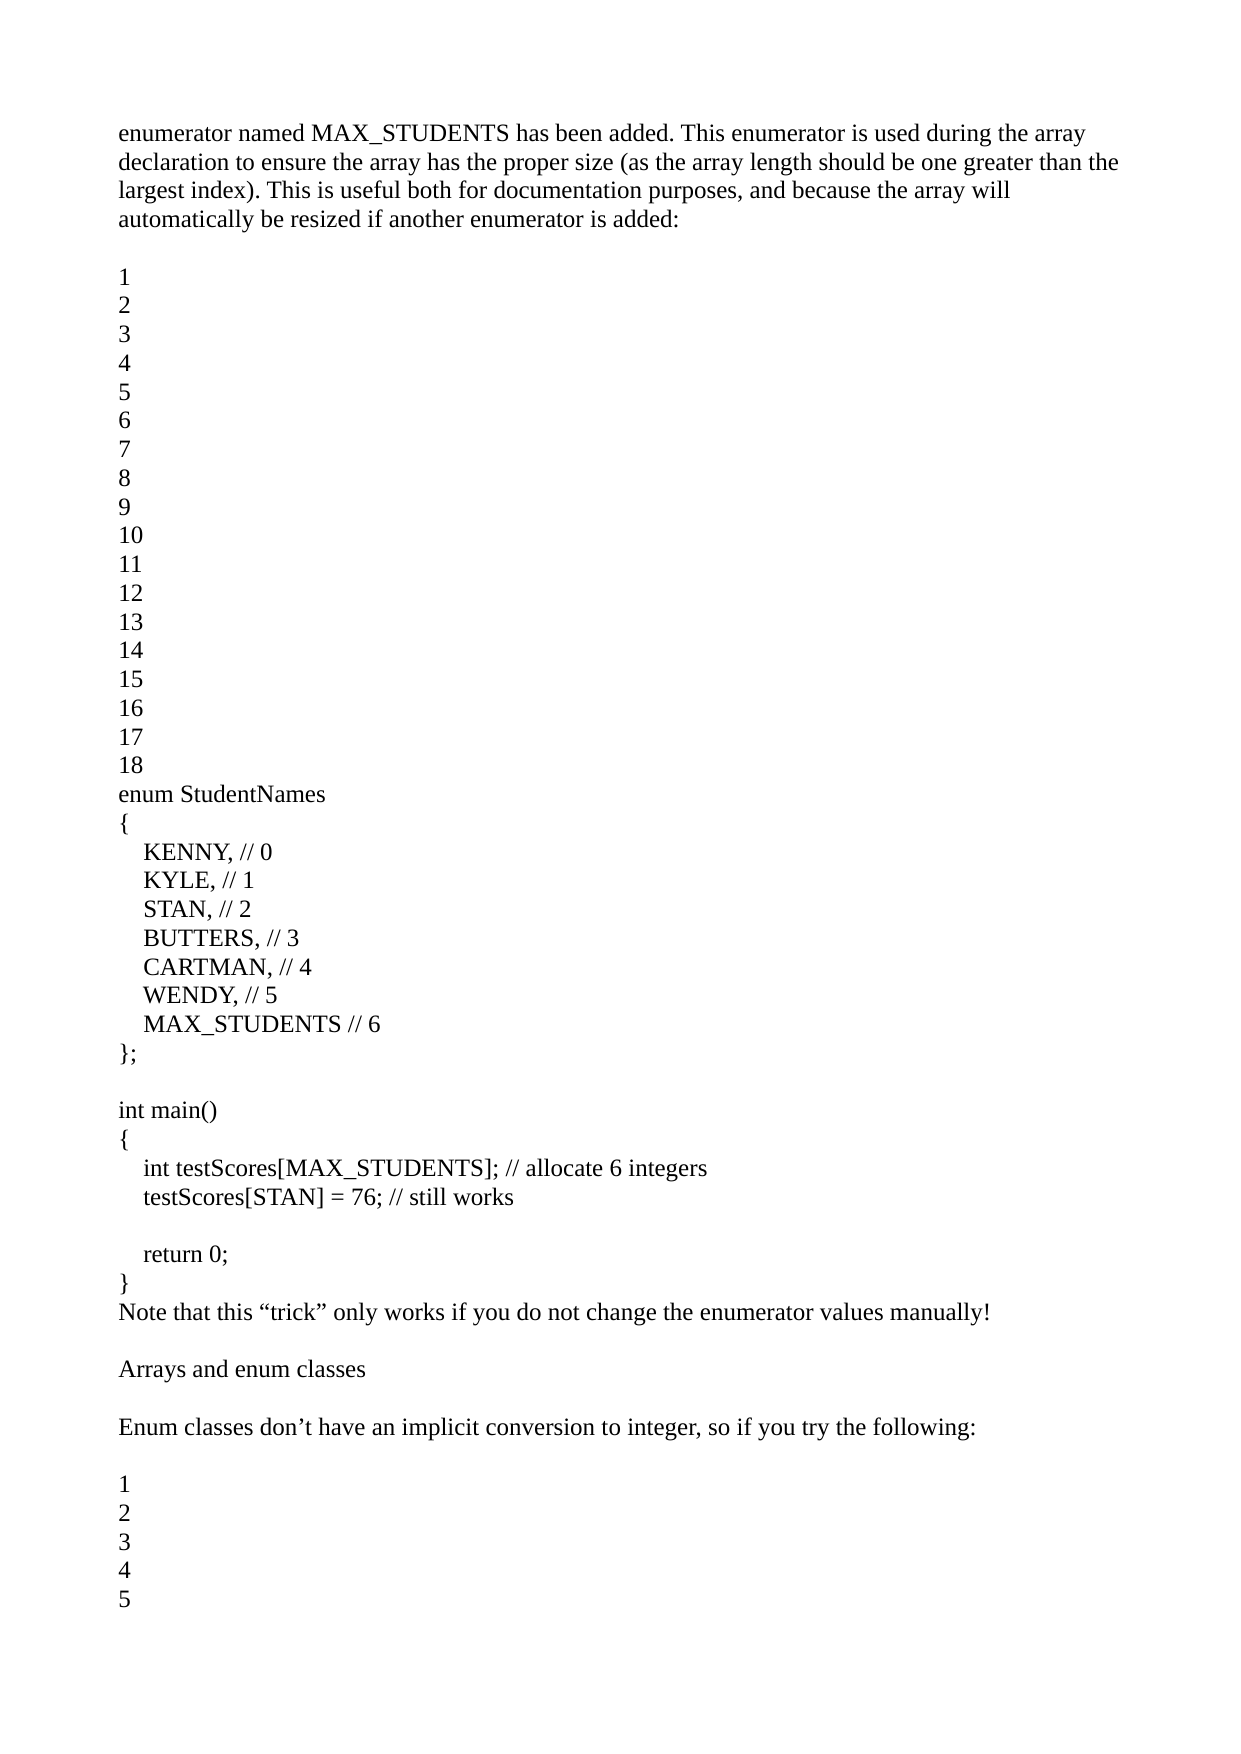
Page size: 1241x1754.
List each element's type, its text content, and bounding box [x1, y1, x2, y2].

text 4 [118, 1556, 1122, 1584]
text MAX_STUDENTS // 6 [118, 1009, 1122, 1038]
text 13 [118, 607, 1122, 636]
text Arrays and enum classes [118, 1354, 1122, 1383]
text 16 [118, 693, 1122, 722]
text 2 [118, 1498, 1122, 1527]
text enumerator named MAX_STUDENTS has been added. This enumerator is used during the array declaration to ensure the array has the proper size (as the array length should be one greater than the largest index). This is useful both for documentation purposes, and because the array will automatically be resized if another enumerator is added: [118, 118, 1122, 233]
text 2 [118, 291, 1122, 319]
text testScores[STAN] = 76; // still works [118, 1182, 1122, 1211]
text Note that this “trick” only works if you do not change the enumerator values manually! [118, 1297, 1122, 1326]
text 7 [118, 434, 1122, 463]
text 5 [118, 1584, 1122, 1613]
text int testScores[MAX_STUDENTS]; // allocate 6 integers [118, 1153, 1122, 1182]
text 15 [118, 664, 1122, 693]
text { [118, 808, 1122, 837]
text KYLE, // 1 [118, 866, 1122, 894]
text { [118, 1124, 1122, 1153]
text 3 [118, 319, 1122, 348]
text 14 [118, 636, 1122, 664]
text }; [118, 1038, 1122, 1067]
text 8 [118, 463, 1122, 492]
text KENNY, // 0 [118, 837, 1122, 866]
text 12 [118, 578, 1122, 607]
text Enum classes don’t have an implicit conversion to integer, so if you try the following: [118, 1412, 1122, 1441]
text CARTMAN, // 4 [118, 952, 1122, 981]
text WENDY, // 5 [118, 981, 1122, 1009]
text 11 [118, 549, 1122, 578]
text BUTTERS, // 3 [118, 923, 1122, 952]
text int main() [118, 1096, 1122, 1124]
text 4 [118, 348, 1122, 377]
text 18 [118, 751, 1122, 779]
text return 0; [118, 1239, 1122, 1268]
text 1 [118, 262, 1122, 291]
text 3 [118, 1527, 1122, 1556]
text } [118, 1268, 1122, 1297]
text 5 [118, 377, 1122, 406]
text enum StudentNames [118, 779, 1122, 808]
text 10 [118, 521, 1122, 549]
text 6 [118, 406, 1122, 434]
text 1 [118, 1469, 1122, 1498]
text 17 [118, 722, 1122, 751]
text STAN, // 2 [118, 894, 1122, 923]
text 9 [118, 492, 1122, 521]
